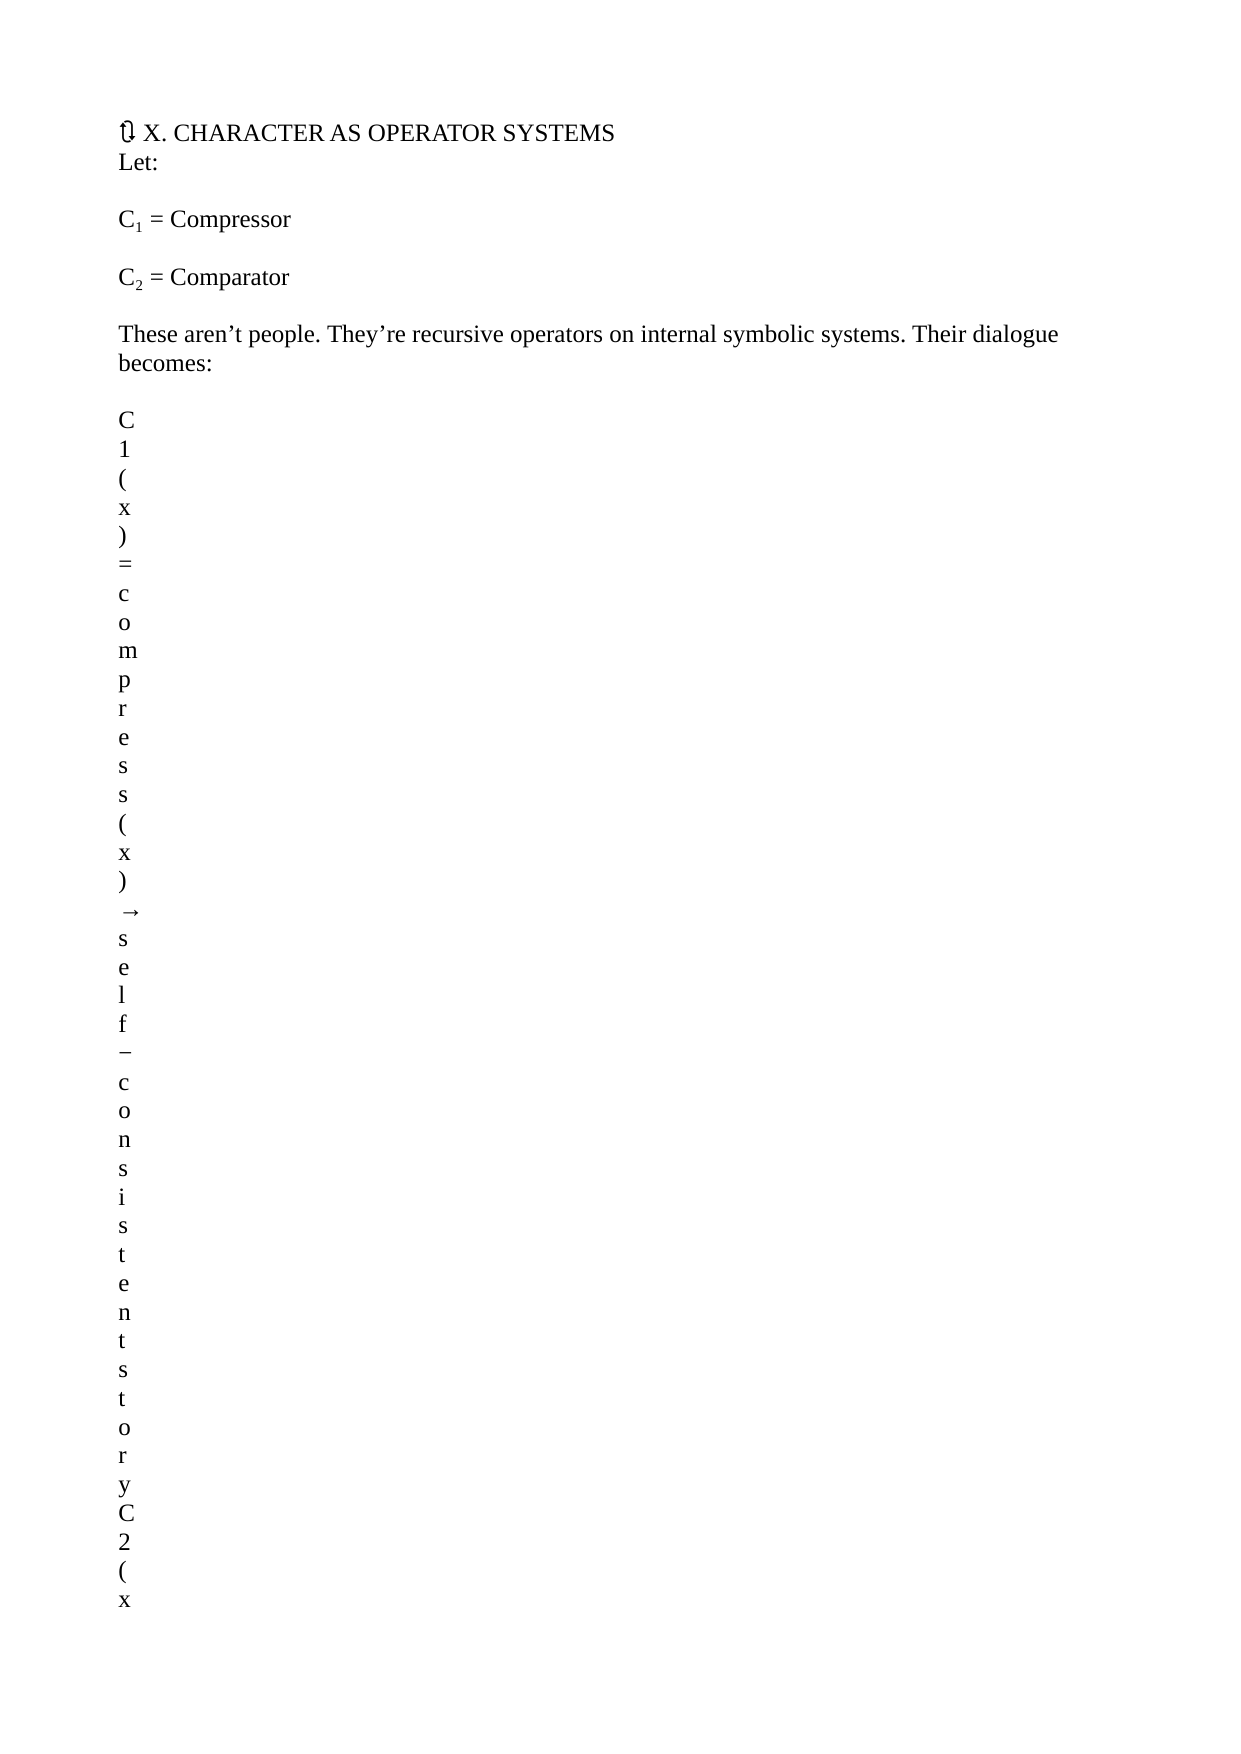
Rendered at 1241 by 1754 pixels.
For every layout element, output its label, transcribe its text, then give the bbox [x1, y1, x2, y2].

text c [118, 578, 1122, 607]
text 2 [118, 1527, 1122, 1556]
text o [118, 1096, 1122, 1124]
text ( [118, 808, 1122, 837]
text − [118, 1038, 1122, 1067]
text ) [118, 866, 1122, 894]
text l [118, 981, 1122, 1009]
text ) [118, 521, 1122, 549]
text s [118, 1153, 1122, 1182]
text o [118, 1412, 1122, 1441]
text i [118, 1182, 1122, 1211]
text s [118, 923, 1122, 952]
text e [118, 1268, 1122, 1297]
text s [118, 1211, 1122, 1239]
text → [118, 894, 1122, 923]
text n [118, 1124, 1122, 1153]
text s [118, 779, 1122, 808]
text C₂ = Comparator [118, 262, 1122, 291]
text r [118, 1441, 1122, 1469]
text C₁ = Compressor [118, 204, 1122, 233]
text t [118, 1239, 1122, 1268]
text = [118, 549, 1122, 578]
text t [118, 1326, 1122, 1354]
text t [118, 1383, 1122, 1412]
text p [118, 664, 1122, 693]
text s [118, 751, 1122, 779]
text These aren’t people. They’re recursive operators on internal symbolic systems. Their dialogue becomes: [118, 319, 1122, 377]
text r [118, 693, 1122, 722]
text x [118, 492, 1122, 521]
text y [118, 1469, 1122, 1498]
text f [118, 1009, 1122, 1038]
text 🔃 X. CHARACTER AS OPERATOR SYSTEMS [118, 118, 1122, 147]
text c [118, 1067, 1122, 1096]
text x [118, 837, 1122, 866]
text e [118, 722, 1122, 751]
text C [118, 1498, 1122, 1527]
text C [118, 406, 1122, 434]
text s [118, 1354, 1122, 1383]
text 1 [118, 434, 1122, 463]
text Let: [118, 147, 1122, 176]
text m [118, 636, 1122, 664]
text x [118, 1584, 1122, 1613]
text ( [118, 463, 1122, 492]
text o [118, 607, 1122, 636]
text n [118, 1297, 1122, 1326]
text ( [118, 1556, 1122, 1584]
text e [118, 952, 1122, 981]
